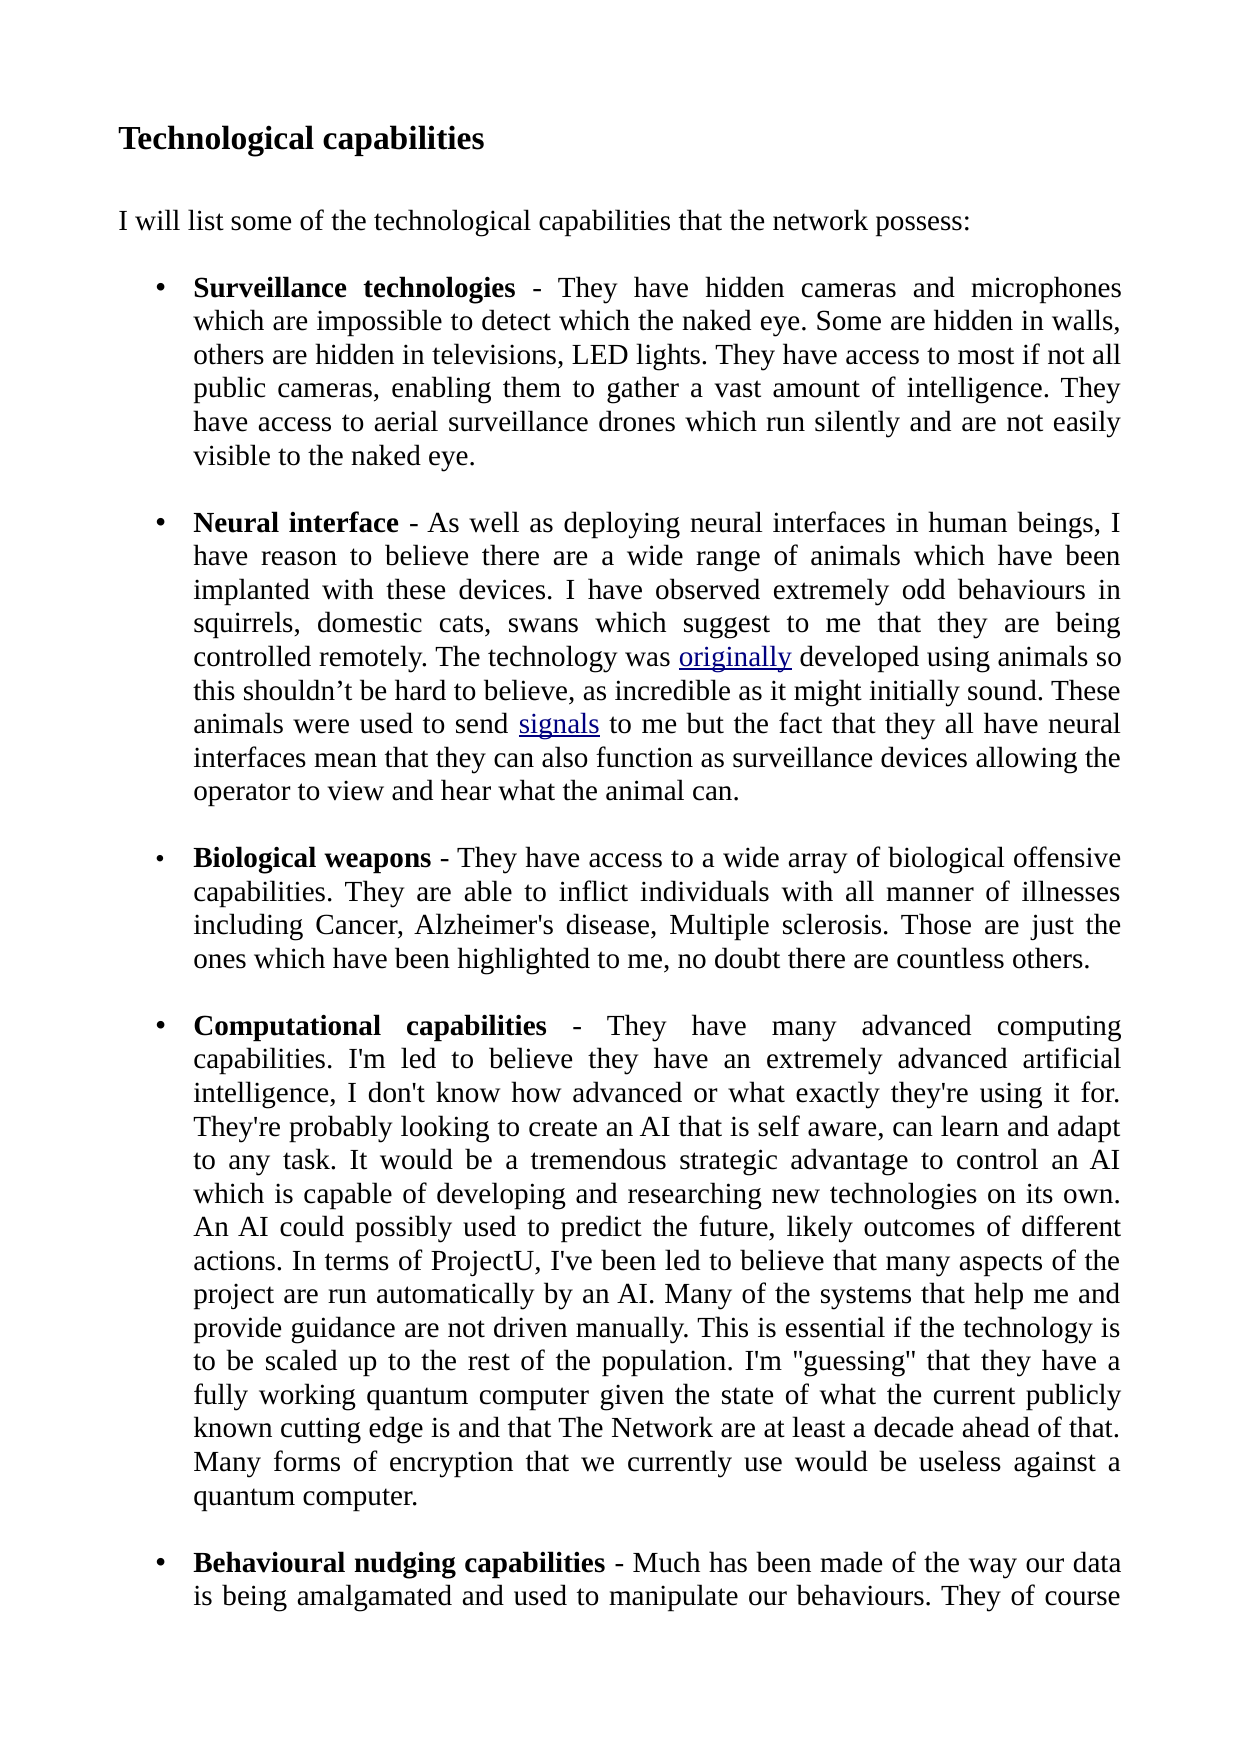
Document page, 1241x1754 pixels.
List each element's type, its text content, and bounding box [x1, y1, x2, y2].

list Behavioural nudging capabilities - Much has been made of the way our data is being amalgamated and used to manipulate our behaviours. They of course [156, 1545, 1122, 1612]
text I will list some of the technological capabilities that the network possess: [118, 203, 1122, 236]
subtitle Technological capabilities [118, 118, 1122, 157]
list Surveillance technologies - They have hidden cameras and microphones which are impossible to detect which the naked eye. Some are hidden in walls, others are hidden in televisions, LED lights. They have access to most if not all public cameras, enabling them to gather a vast amount of intelligence. They have access to aerial surveillance drones which run silently and are not easily visible to the naked eye. [156, 270, 1122, 471]
list Neural interface - As well as deploying neural interfaces in human beings, I have reason to believe there are a wide range of animals which have been implanted with these devices. I have observed extremely odd behaviours in squirrels, domestic cats, swans which suggest to me that they are being controlled remotely. The technology was originally developed using animals so this shouldn’t be hard to believe, as incredible as it might initially sound. These animals were used to send signals to me but the fact that they all have neural interfaces mean that they can also function as surveillance devices allowing the operator to view and hear what the animal can. [156, 505, 1122, 807]
list Computational capabilities - They have many advanced computing capabilities. I'm led to believe they have an extremely advanced artificial intelligence, I don't know how advanced or what exactly they're using it for. They're probably looking to create an AI that is self aware, can learn and adapt to any task. It would be a tremendous strategic advantage to control an AI which is capable of developing and researching new technologies on its own. An AI could possibly used to predict the future, likely outcomes of different actions. In terms of ProjectU, I've been led to believe that many aspects of the project are run automatically by an AI. Many of the systems that help me and provide guidance are not driven manually. This is essential if the technology is to be scaled up to the rest of the population. I'm ''guessing'' that they have a fully working quantum computer given the state of what the current publicly known cutting edge is and that The Network are at least a decade ahead of that. Many forms of encryption that we currently use would be useless against a quantum computer. [156, 1008, 1122, 1511]
list Biological weapons - They have access to a wide array of biological offensive capabilities. They are able to inflict individuals with all manner of illnesses including Cancer, Alzheimer's disease, Multiple sclerosis. Those are just the ones which have been highlighted to me, no doubt there are countless others. [156, 840, 1122, 974]
